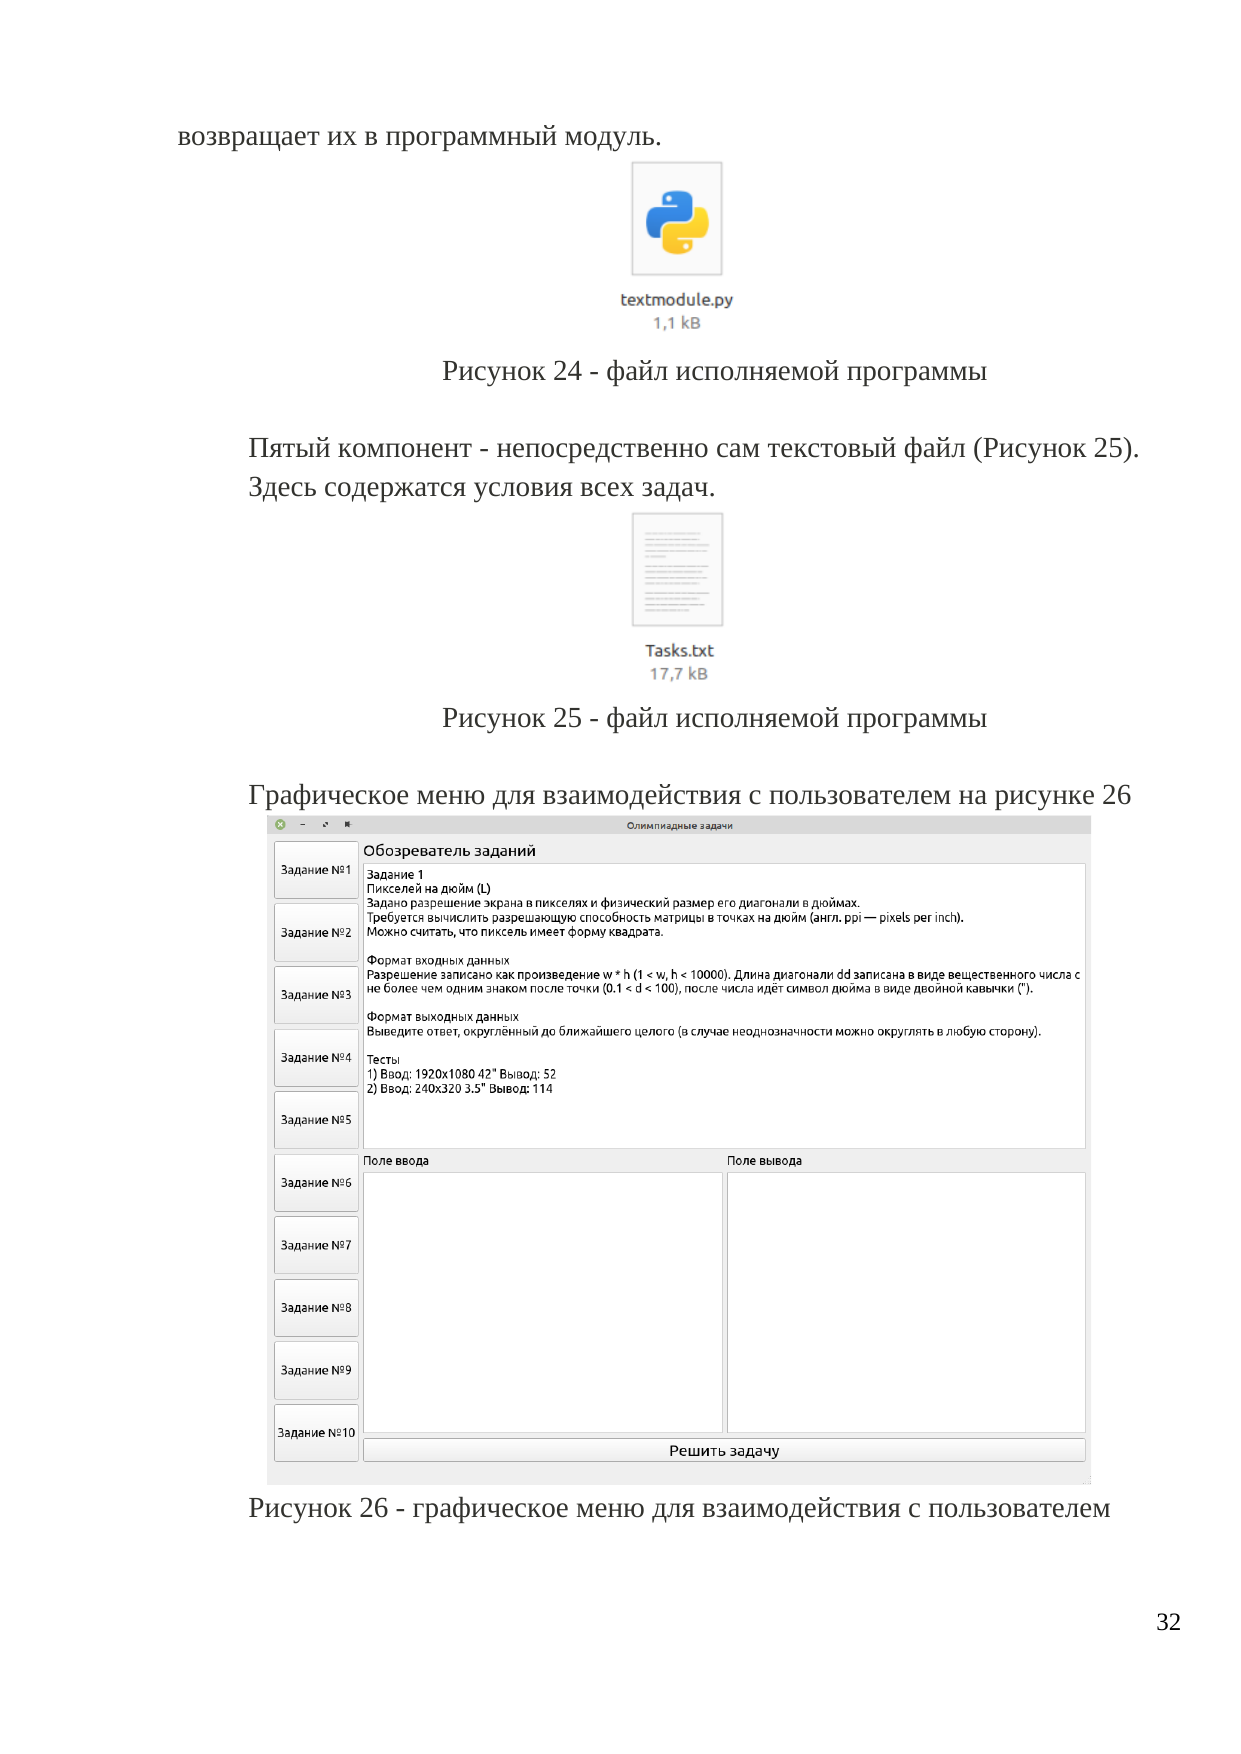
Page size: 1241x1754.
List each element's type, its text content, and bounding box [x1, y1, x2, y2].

text Рисунок 24 - файл исполняемой программы [177, 157, 1181, 387]
text Пятый компонент - непосредственно сам текстовый файл (Рисунок 25). [177, 430, 1181, 464]
picture [621, 507, 737, 695]
text Рисунок 25 - файл исполняемой программы [177, 507, 1181, 733]
text возвращает их в программный модуль. [177, 118, 1181, 152]
picture [267, 815, 1092, 1485]
text Рисунок 26 - графическое меню для взаимодействия с пользователем [177, 816, 1181, 1523]
picture [618, 156, 740, 348]
text Здесь содержатся условия всех задач. [177, 469, 1181, 502]
text Графическое меню для взаимодействия с пользователем на рисунке 26 [177, 777, 1181, 811]
